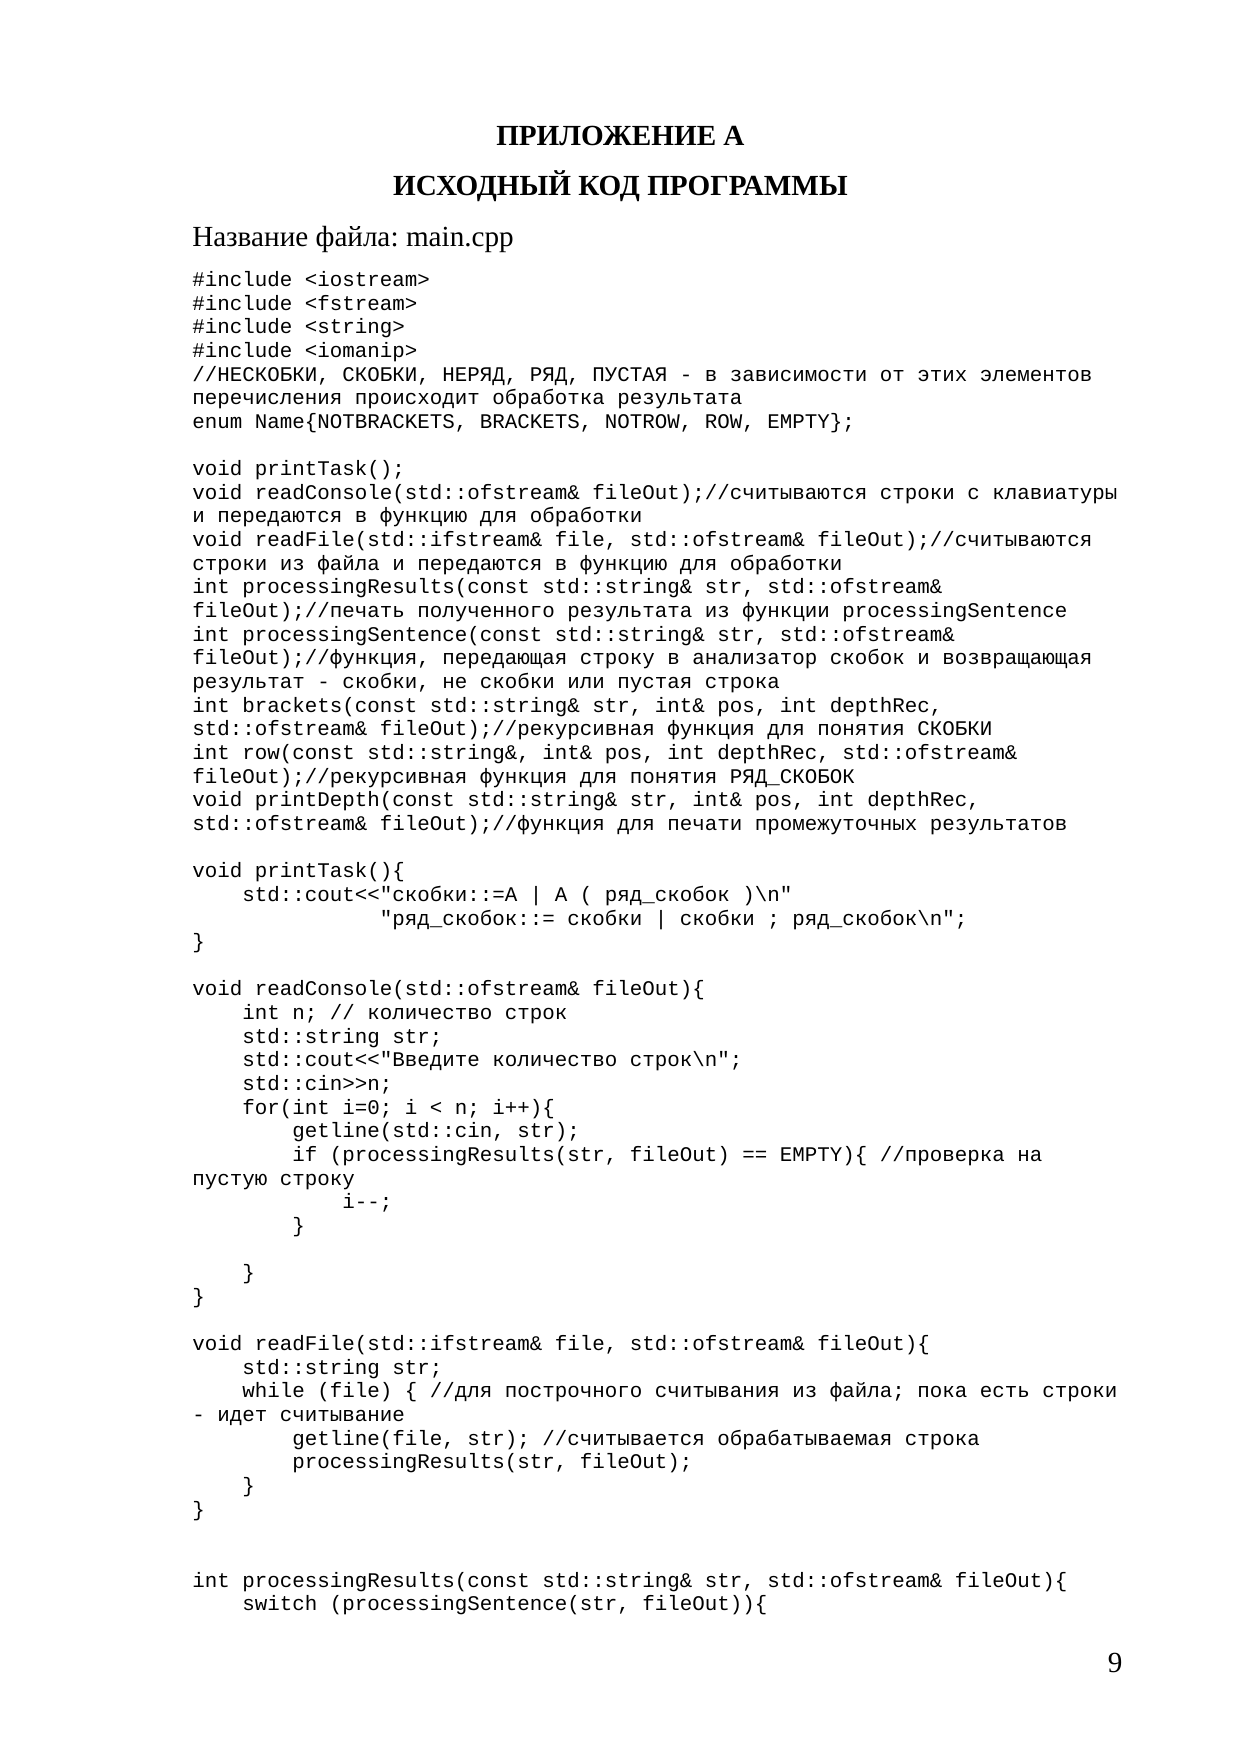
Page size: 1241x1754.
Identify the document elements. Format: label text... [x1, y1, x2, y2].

text std::cin>>n; [192, 1073, 1122, 1097]
text std::cout<<"Введите количество строк\n"; [192, 1049, 1122, 1073]
text Название файла: main.cpp [118, 219, 1122, 252]
text } [192, 1262, 1122, 1286]
text #include <iomanip> [192, 340, 1122, 364]
text getline(std::cin, str); [192, 1120, 1122, 1144]
text "ряд_скобок::= скобки | скобки ; ряд_скобок\n"; [192, 907, 1122, 931]
text void printTask(){ [192, 860, 1122, 884]
text #include <iostream> [192, 269, 1122, 293]
text } [192, 1286, 1122, 1309]
text switch (processingSentence(str, fileOut)){ [192, 1593, 1122, 1617]
text getline(file, str); //считывается обрабатываемая строка [192, 1428, 1122, 1451]
text void readConsole(std::ofstream& fileOut);//считываются строки с клавиатуры и передаются в функцию для обработки [192, 482, 1122, 529]
text } [192, 1475, 1122, 1499]
text enum Name{NOTBRACKETS, BRACKETS, NOTROW, ROW, EMPTY}; [192, 411, 1122, 434]
text } [192, 931, 1122, 955]
text std::cout<<"скобки::=А | A ( ряд_скобок )\n" [192, 884, 1122, 907]
text std::string str; [192, 1026, 1122, 1049]
text int n; // количество строк [192, 1002, 1122, 1026]
text while (file) { //для построчного считывания из файла; пока есть строки - идет считывание [192, 1380, 1122, 1428]
subtitle Приложение А Исходный код программы [118, 118, 1122, 202]
text int row(const std::string&, int& pos, int depthRec, std::ofstream& fileOut);//рекурсивная функция для понятия РЯД_СКОБОК [192, 742, 1122, 789]
text void readFile(std::ifstream& file, std::ofstream& fileOut){ [192, 1333, 1122, 1357]
text for(int i=0; i < n; i++){ [192, 1097, 1122, 1120]
text std::string str; [192, 1357, 1122, 1380]
text int processingResults(const std::string& str, std::ofstream& fileOut){ [192, 1569, 1122, 1593]
text } [192, 1499, 1122, 1522]
text #include <fstream> [192, 293, 1122, 316]
text #include <string> [192, 316, 1122, 340]
text int processingSentence(const std::string& str, std::ofstream& fileOut);//функция, передающая строку в анализатор скобок и возвращающая результат - скобки, не скобки или пустая строка [192, 624, 1122, 695]
text void readFile(std::ifstream& file, std::ofstream& fileOut);//считываются строки из файла и передаются в функцию для обработки [192, 529, 1122, 576]
text } [192, 1215, 1122, 1238]
text void readConsole(std::ofstream& fileOut){ [192, 978, 1122, 1002]
text int processingResults(const std::string& str, std::ofstream& fileOut);//печать полученного результата из функции processingSentence [192, 576, 1122, 624]
text void printTask(); [192, 458, 1122, 482]
text //НЕСКОБКИ, СКОБКИ, НЕРЯД, РЯД, ПУСТАЯ - в зависимости от этих элементов перечисления происходит обработка результата [192, 364, 1122, 411]
text int brackets(const std::string& str, int& pos, int depthRec, std::ofstream& fileOut);//рекурсивная функция для понятия СКОБКИ [192, 695, 1122, 742]
text if (processingResults(str, fileOut) == EMPTY){ //проверка на пустую строку [192, 1144, 1122, 1191]
text void printDepth(const std::string& str, int& pos, int depthRec, std::ofstream& fileOut);//функция для печати промежуточных результатов [192, 789, 1122, 837]
text i--; [192, 1191, 1122, 1215]
text processingResults(str, fileOut); [192, 1451, 1122, 1475]
